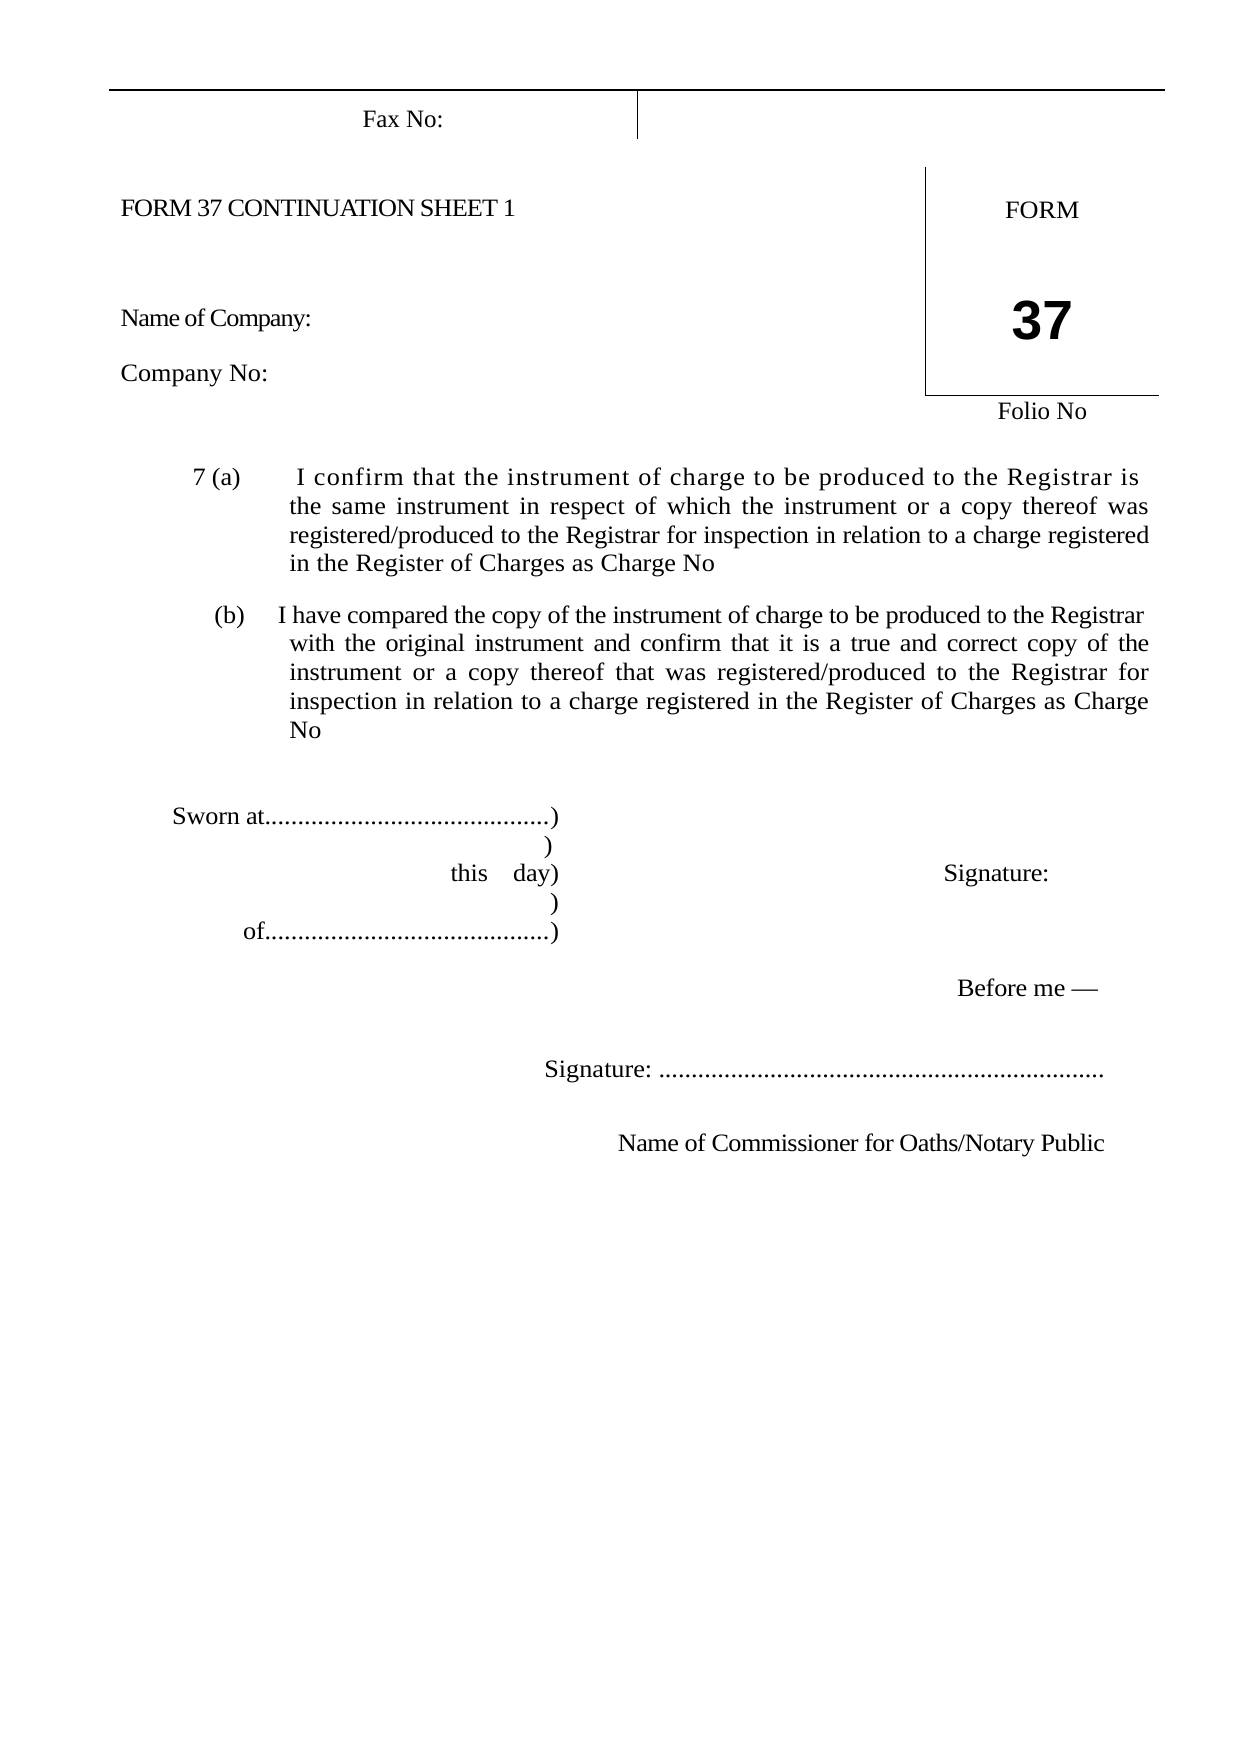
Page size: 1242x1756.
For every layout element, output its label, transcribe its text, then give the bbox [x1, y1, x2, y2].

text the same instrument in respect of which the instrument or a copy thereof was registered/produced to the Registrar for inspection in relation to a charge registered in the Register of Charges as Charge No [289, 491, 1150, 577]
table_cell Folio No [925, 396, 1159, 432]
text Name of Commissioner for Oaths/Notary Public [109, 1128, 1105, 1157]
text Before me — [109, 973, 1098, 1002]
text (b) I have compared the copy of the instrument of charge to be produced to the Registrar [214, 600, 1165, 628]
text 7 (a) I confirm that the instrument of charge to be produced to the Registrar is [169, 462, 1165, 491]
text Signature: [544, 1054, 1165, 1083]
text with the original instrument and confirm that it is a true and correct copy of the instrument or a copy thereof that was registered/produced to the Registrar for inspection in relation to a charge registered in the Register of Charges as Charge No [289, 628, 1150, 743]
table_header Sworn at ) ) this day) ) of ) [109, 801, 626, 944]
table_header FORM 37 CONTINUATION SHEET 1 Name of Company: <o.name> Company No: <o.uen> [109, 167, 925, 395]
table_header FORM 37 [926, 167, 1159, 395]
table_header Fax No: [109, 91, 637, 139]
table_header Signature: [626, 801, 1159, 944]
table_cell [109, 395, 925, 432]
table_header [638, 91, 1165, 139]
